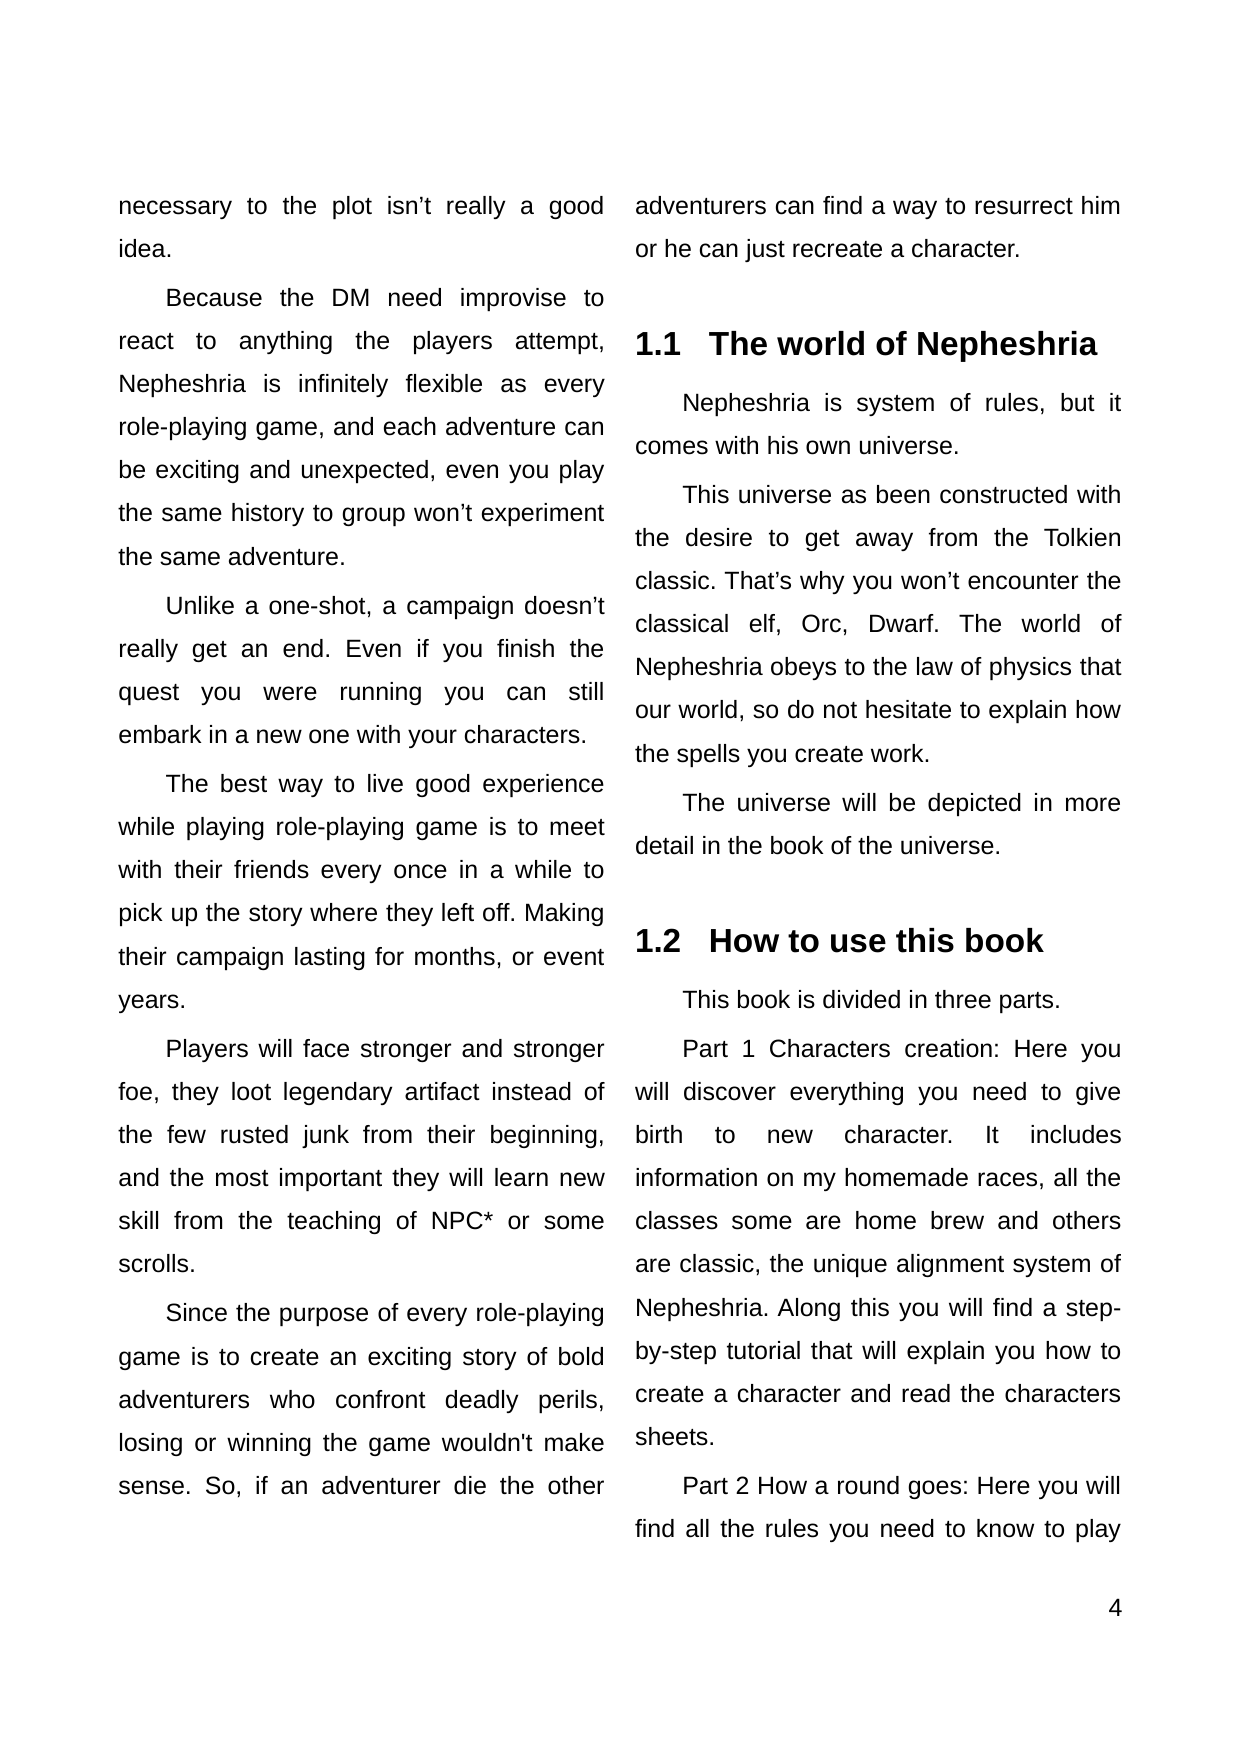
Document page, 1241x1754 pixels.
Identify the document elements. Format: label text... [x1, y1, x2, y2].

text Nepheshria is system of rules, but it comes with his own universe. [635, 388, 1122, 459]
text adventurers can find a way to resurrect him or he can just recreate a character. [635, 191, 1122, 262]
text This universe as been constructed with the desire to get away from the Tolkien classic. That’s why you won’t encounter the classical elf, Orc, Dwarf. The world of Nepheshria obeys to the law of physics that our world, so do not hesitate to explain how the spells you create work. [635, 480, 1122, 767]
text Part 2 How a round goes: Here you will find all the rules you need to know to play [635, 1471, 1122, 1543]
text Unlike a one-shot, a campaign doesn’t really get an end. Even if you finish the quest you were running you can still embark in a new one with your characters. [118, 591, 605, 749]
text Part 1 Characters creation: Here you will discover everything you need to give birth to new character. It includes information on my homemade races, all the classes some are home brew and others are classic, the unique alignment system of Nepheshria. Along this you will find a step-by-step tutorial that will explain you how to create a character and read the characters sheets. [635, 1034, 1122, 1451]
text Since the purpose of every role-playing game is to create an exciting story of bold adventurers who confront deadly perils, losing or winning the game wouldn't make sense. So, if an adventurer die the other [118, 1298, 605, 1500]
text This book is divided in three parts. [635, 985, 1122, 1013]
text Players will face stronger and stronger foe, they loot legendary artifact instead of the few rusted junk from their beginning, and the most important they will learn new skill from the teaching of NPC* or some scrolls. [118, 1034, 605, 1278]
text The universe will be depicted in more detail in the book of the universe. [635, 788, 1122, 859]
text necessary to the plot isn’t really a good idea. [118, 191, 605, 262]
subtitle How to use this book [635, 921, 1122, 960]
subtitle The world of Nepheshria [635, 324, 1122, 363]
text Because the DM need improvise to react to anything the players attempt, Nepheshria is infinitely flexible as every role-playing game, and each adventure can be exciting and unexpected, even you play the same history to group won’t experiment the same adventure. [118, 283, 605, 570]
text The best way to live good experience while playing role-playing game is to meet with their friends every once in a while to pick up the story where they left off. Making their campaign lasting for months, or event years. [118, 769, 605, 1013]
